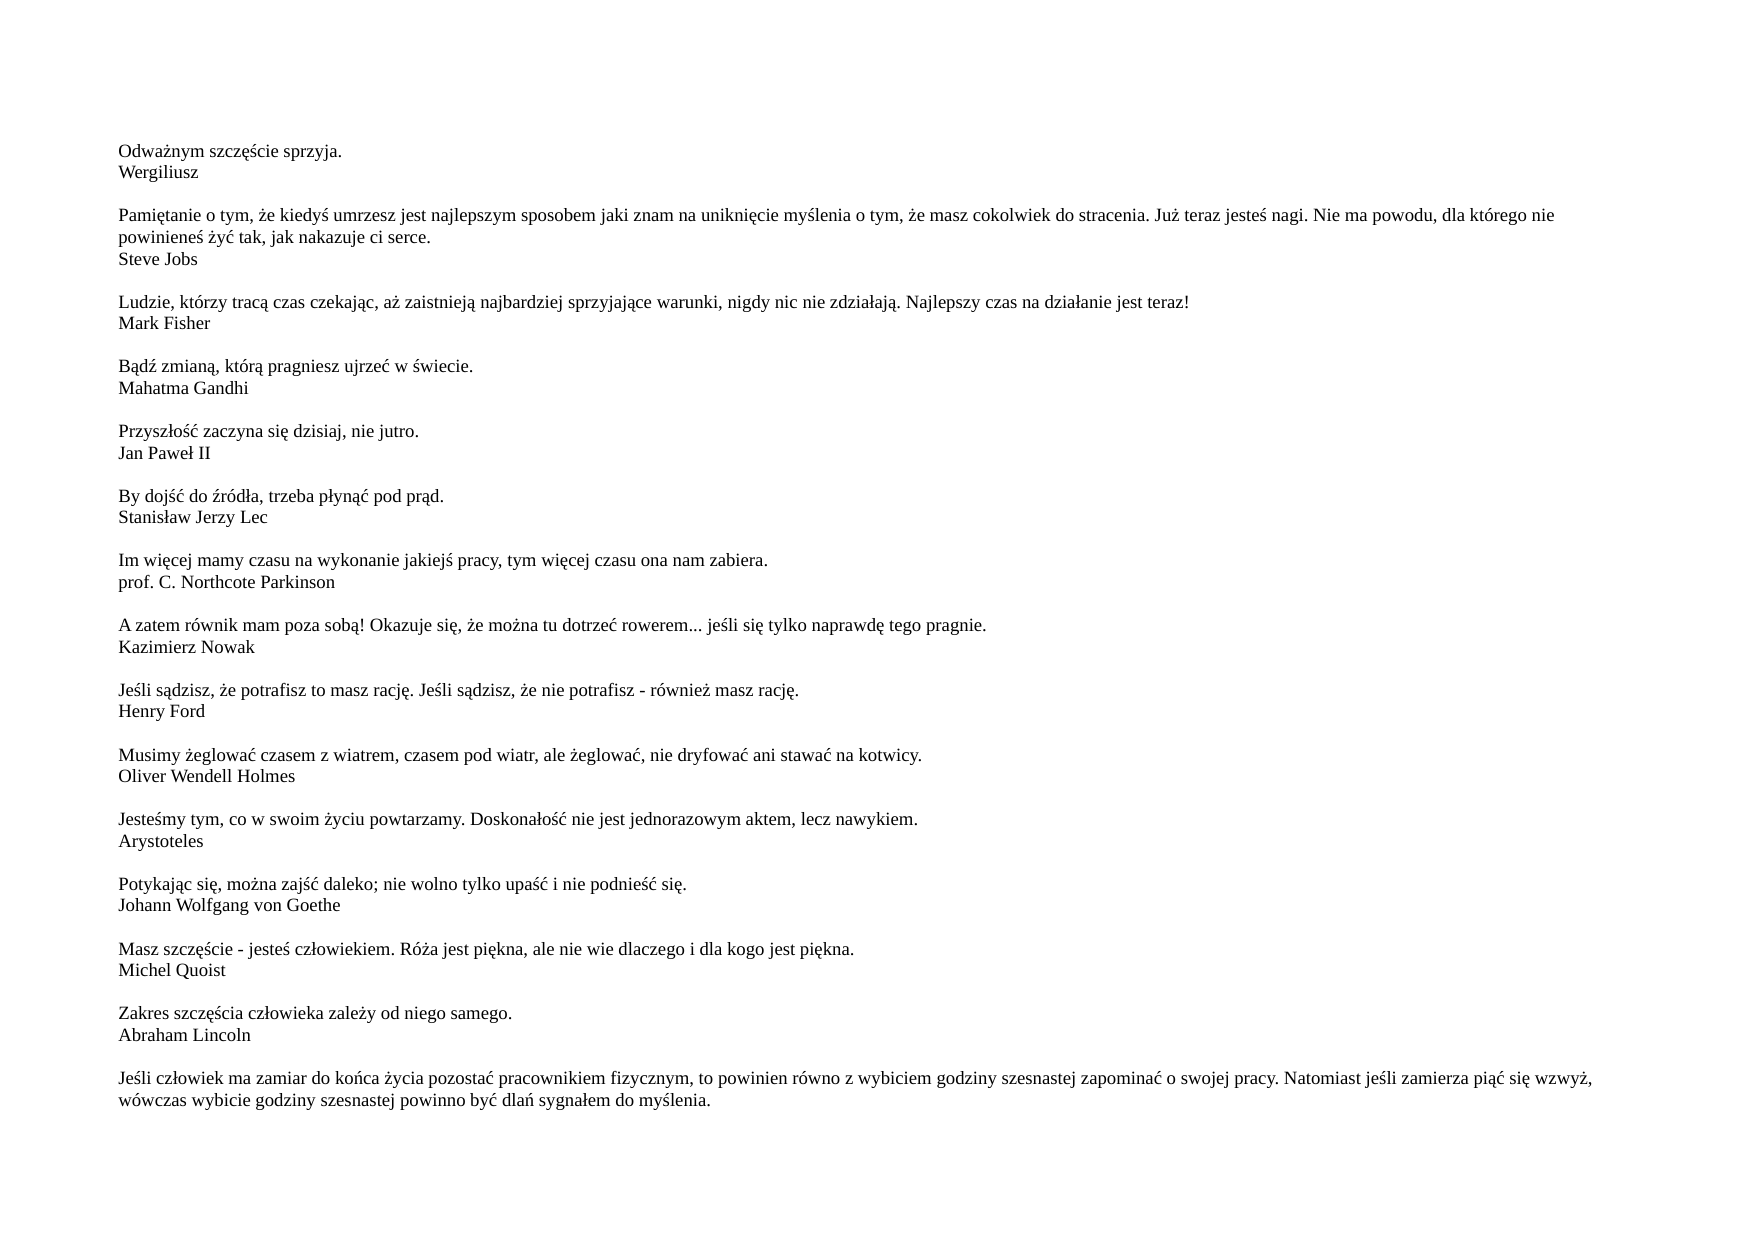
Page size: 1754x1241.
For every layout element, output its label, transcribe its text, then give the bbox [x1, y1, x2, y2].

text Musimy żeglować czasem z wiatrem, czasem pod wiatr, ale żeglować, nie dryfować ani stawać na kotwicy. [118, 743, 1636, 765]
text Henry Ford [118, 700, 1636, 722]
text Przyszłość zaczyna się dzisiaj, nie jutro. [118, 420, 1636, 442]
text A zatem równik mam poza sobą! Okazuje się, że można tu dotrzeć rowerem... jeśli się tylko naprawdę tego pragnie. [118, 614, 1636, 636]
text Ludzie, którzy tracą czas czekając, aż zaistnieją najbardziej sprzyjające warunki, nigdy nic nie zdziałają. Najlepszy czas na działanie jest teraz! [118, 291, 1636, 312]
text Arystoteles [118, 830, 1636, 851]
text Mark Fisher [118, 312, 1636, 334]
text By dojść do źródła, trzeba płynąć pod prąd. [118, 485, 1636, 506]
text Jesteśmy tym, co w swoim życiu powtarzamy. Doskonałość nie jest jednorazowym aktem, lecz nawykiem. [118, 808, 1636, 830]
text Johann Wolfgang von Goethe [118, 894, 1636, 916]
text Jeśli człowiek ma zamiar do końca życia pozostać pracownikiem fizycznym, to powinien równo z wybiciem godziny szesnastej zapominać o swojej pracy. Natomiast jeśli zamierza piąć się wzwyż, wówczas wybicie godziny szesnastej powinno być dlań sygnałem do myślenia. [118, 1067, 1636, 1110]
text Odważnym szczęście sprzyja. [118, 140, 1636, 161]
text Masz szczęście - jesteś człowiekiem. Róża jest piękna, ale nie wie dlaczego i dla kogo jest piękna. [118, 937, 1636, 959]
text Pamiętanie o tym, że kiedyś umrzesz jest najlepszym sposobem jaki znam na uniknięcie myślenia o tym, że masz cokolwiek do stracenia. Już teraz jesteś nagi. Nie ma powodu, dla którego nie powinieneś żyć tak, jak nakazuje ci serce. [118, 204, 1636, 247]
text Michel Quoist [118, 959, 1636, 981]
text Jan Paweł II [118, 442, 1636, 463]
text Oliver Wendell Holmes [118, 765, 1636, 787]
text Abraham Lincoln [118, 1024, 1636, 1045]
text Wergiliusz [118, 161, 1636, 183]
text Potykając się, można zajść daleko; nie wolno tylko upaść i nie podnieść się. [118, 873, 1636, 894]
text Kazimierz Nowak [118, 636, 1636, 657]
text Bądź zmianą, którą pragniesz ujrzeć w świecie. [118, 355, 1636, 377]
text Im więcej mamy czasu na wykonanie jakiejś pracy, tym więcej czasu ona nam zabiera. [118, 549, 1636, 571]
text Stanisław Jerzy Lec [118, 506, 1636, 528]
text prof. C. Northcote Parkinson [118, 571, 1636, 592]
text Jeśli sądzisz, że potrafisz to masz rację. Jeśli sądzisz, że nie potrafisz - również masz rację. [118, 679, 1636, 700]
text Steve Jobs [118, 247, 1636, 269]
text Zakres szczęścia człowieka zależy od niego samego. [118, 1002, 1636, 1024]
text Mahatma Gandhi [118, 377, 1636, 398]
